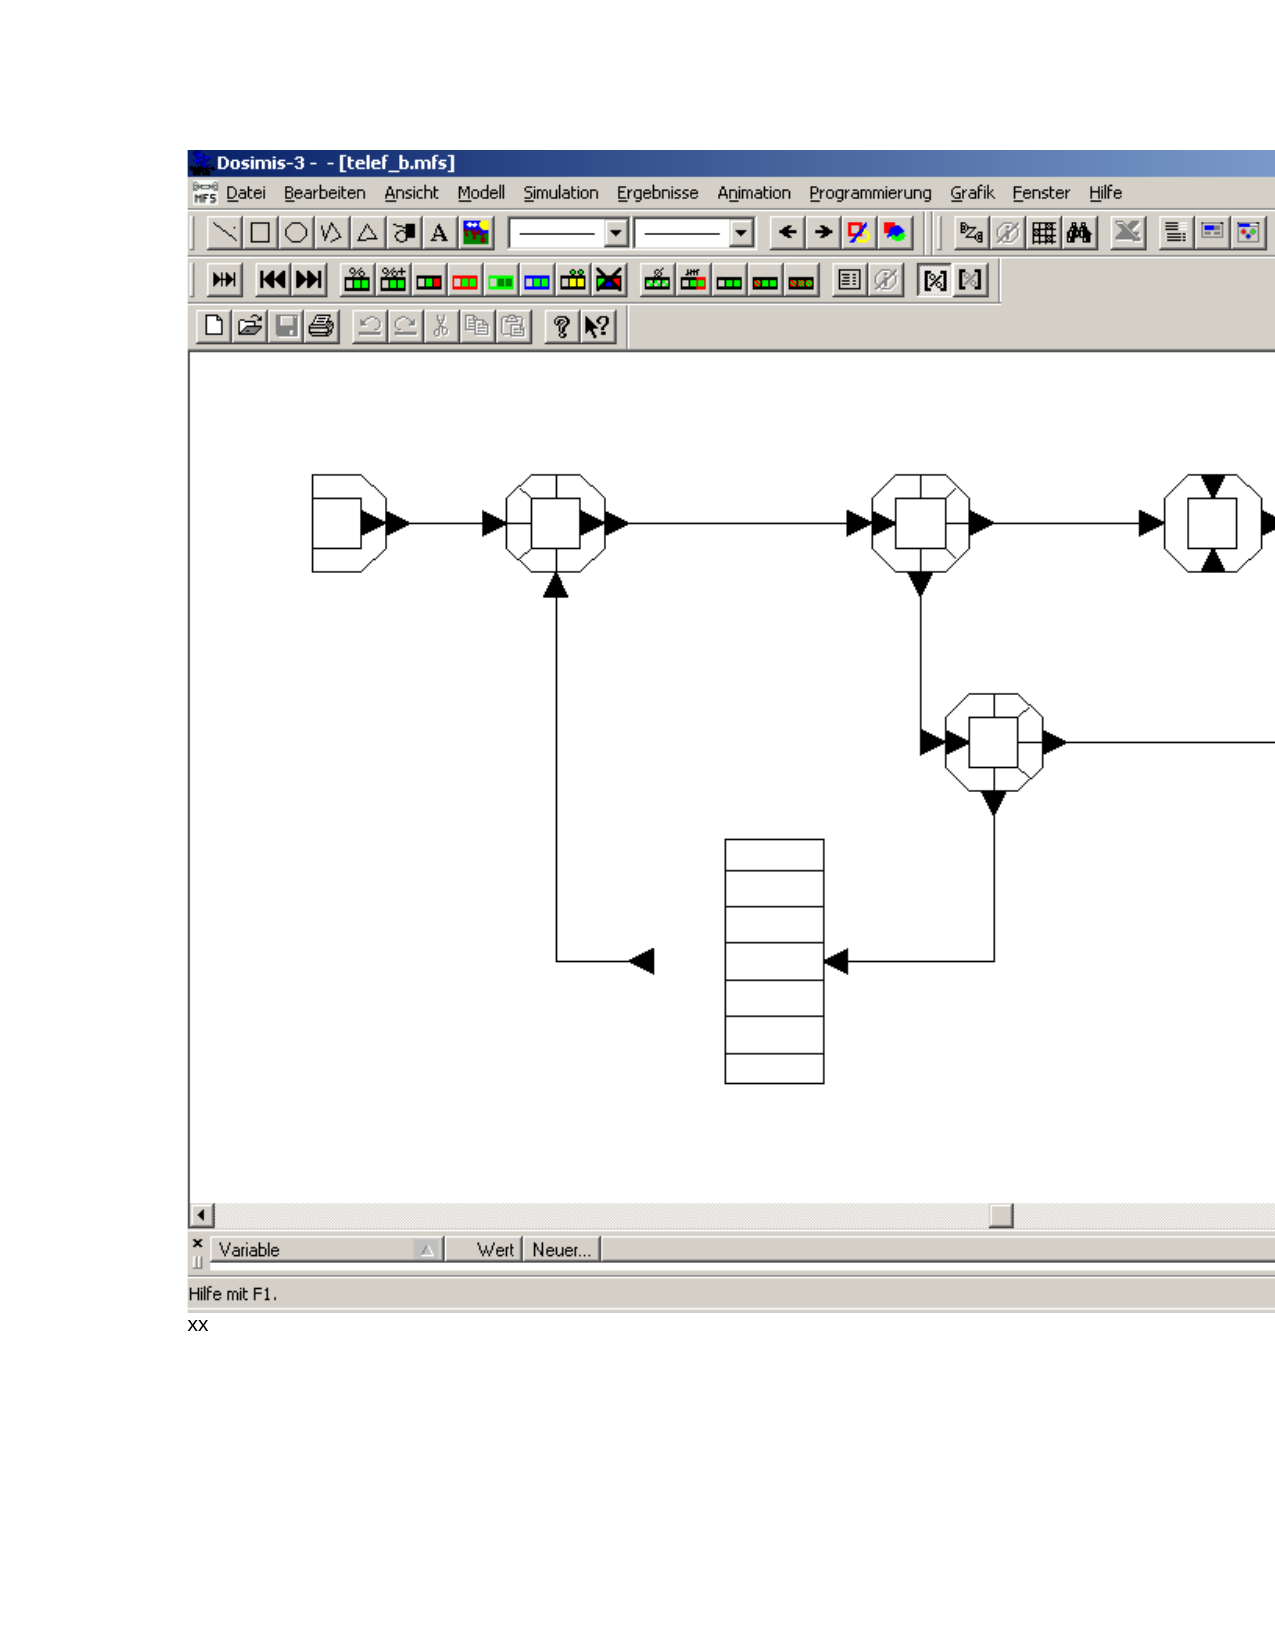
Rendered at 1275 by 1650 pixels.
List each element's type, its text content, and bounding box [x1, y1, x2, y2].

text xx [187, 1313, 1087, 1336]
